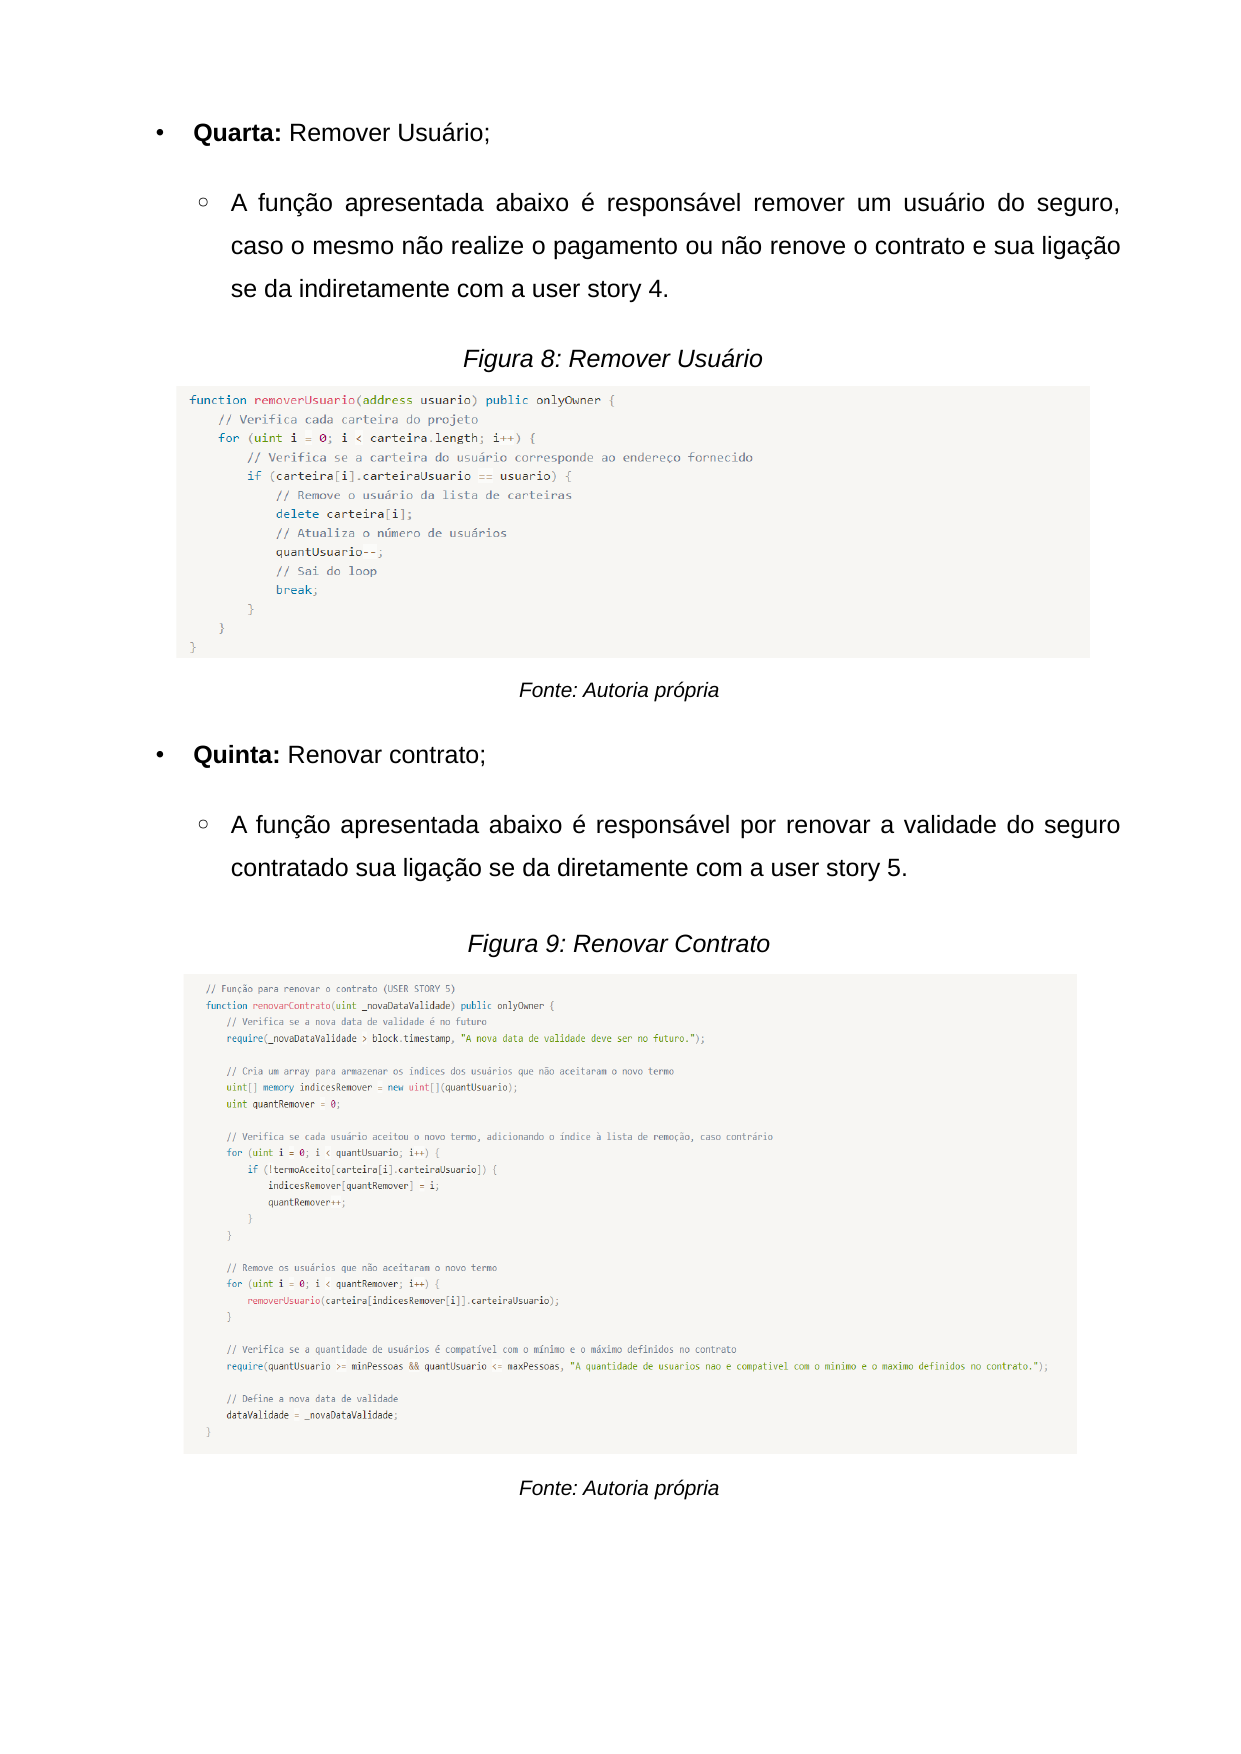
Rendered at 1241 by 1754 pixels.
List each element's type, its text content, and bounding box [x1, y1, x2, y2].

text [118, 917, 1122, 929]
list Quinta: Renovar contrato; [156, 740, 1122, 769]
list Quarta: Remover Usuário; [156, 118, 1122, 147]
text Figura 8: Remover Usuário [112, 344, 1116, 373]
list A função apresentada abaixo é responsável remover um usuário do seguro, caso o mesmo não realize o pagamento ou não renove o contrato e sua ligação se da indiretamente com a user story 4. [193, 188, 1122, 303]
list A função apresentada abaixo é responsável por renovar a validade do seguro contratado sua ligação se da diretamente com a user story 5. [193, 810, 1122, 882]
text Fonte: Autoria própria [112, 332, 1122, 702]
picture [183, 974, 1077, 1454]
text Fonte: Autoria própria [118, 958, 1122, 1499]
picture [176, 386, 1090, 658]
text Figura 9: Renovar Contrato [118, 929, 1122, 958]
